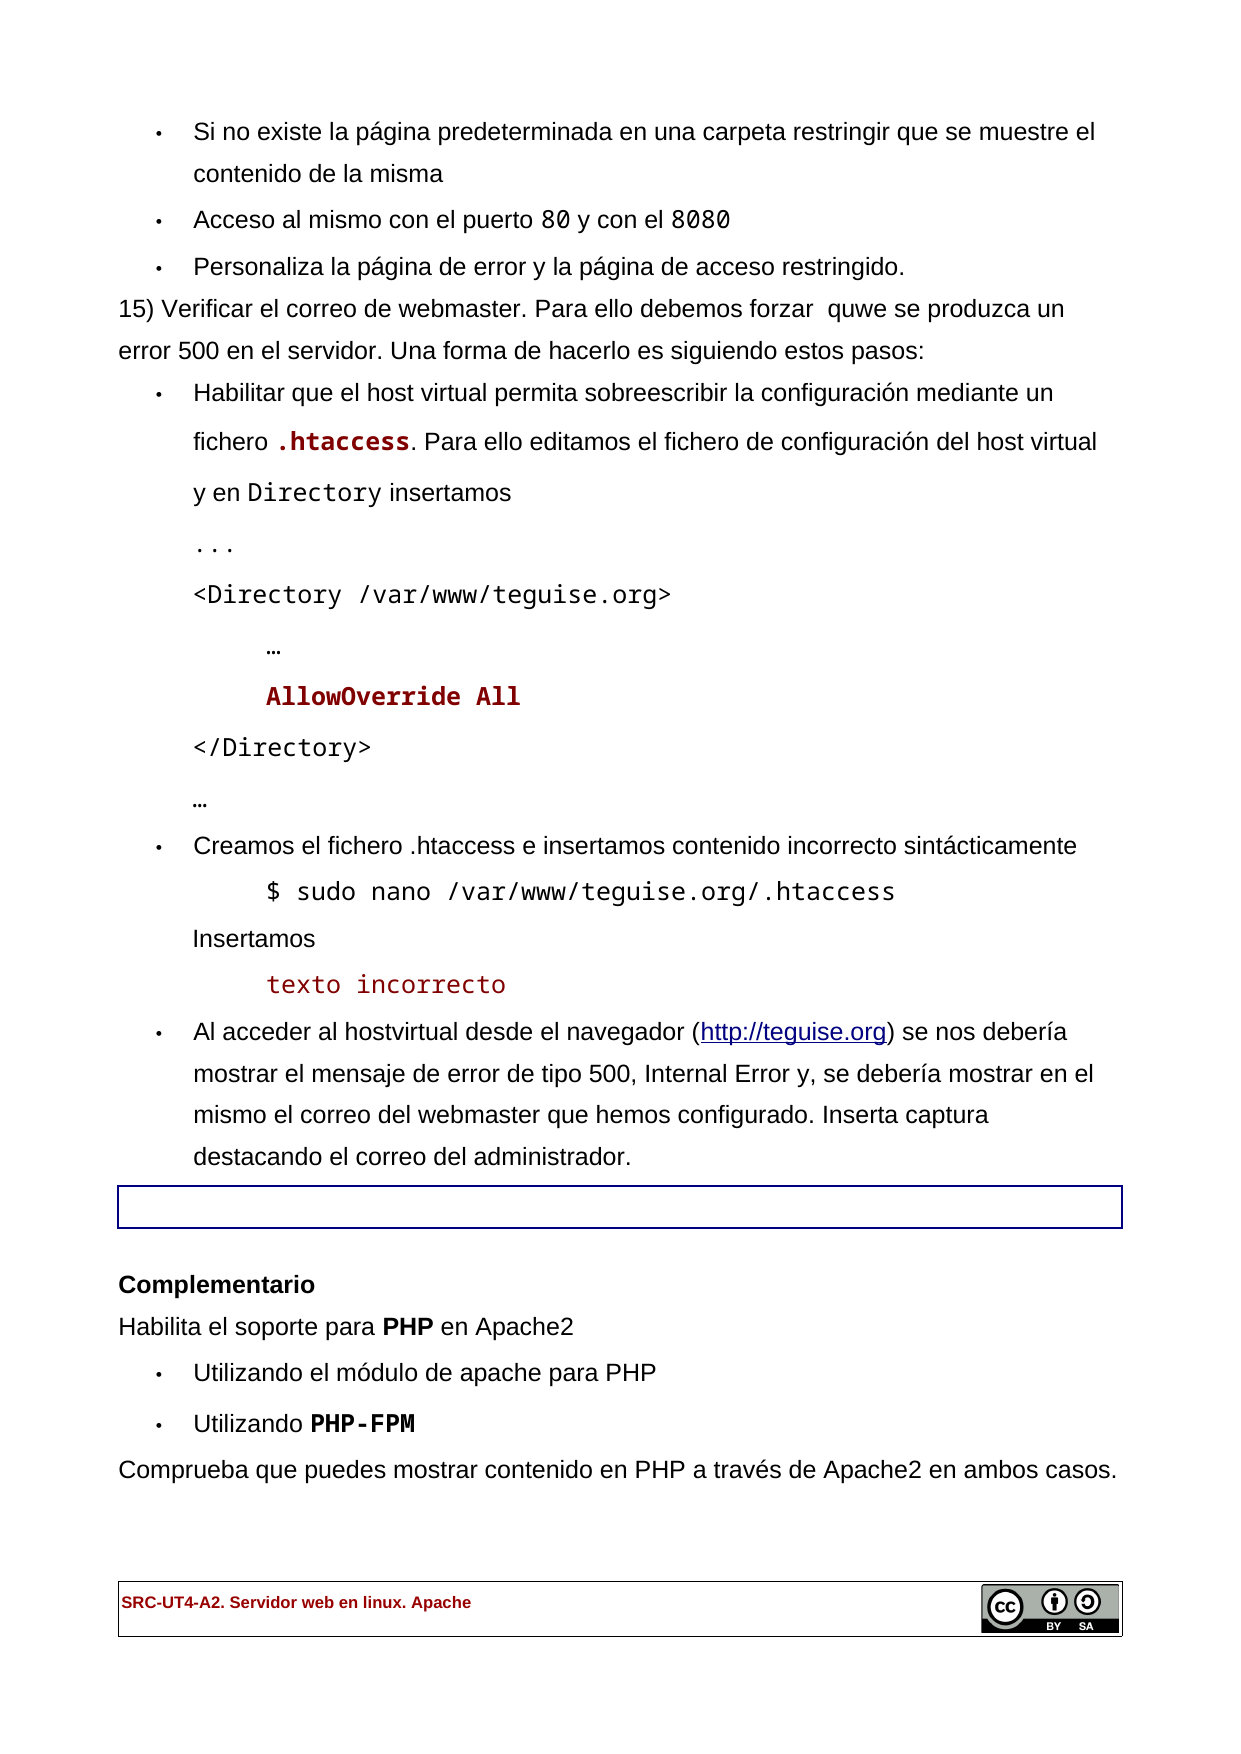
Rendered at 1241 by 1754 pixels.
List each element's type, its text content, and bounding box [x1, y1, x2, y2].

text </Directory> [192, 730, 1122, 764]
list Creamos el fichero .htaccess e insertamos contenido incorrecto sintácticamente [156, 832, 1122, 860]
list Si no existe la página predeterminada en una carpeta restringir que se muestre el contenido de la misma [156, 118, 1122, 188]
list Personaliza la página de error y la página de acceso restringido. [156, 253, 1122, 281]
text texto incorrecto [266, 967, 1122, 1001]
text Habilita el soporte para PHP en Apache2 [118, 1312, 1122, 1340]
text Comprueba que puedes mostrar contenido en PHP a través de Apache2 en ambos casos. [118, 1456, 1122, 1484]
text AllowOverride All [266, 679, 1122, 713]
text 15) Verificar el correo de webmaster. Para ello debemos forzar quwe se produzca un error 500 en el servidor. Una forma de hacerlo es siguiendo estos pasos: [118, 295, 1122, 364]
text ... [192, 526, 1122, 559]
text … [192, 781, 1122, 815]
list Utilizando el módulo de apache para PHP [156, 1354, 1122, 1388]
table_header [119, 1187, 1121, 1227]
text … [266, 628, 1122, 662]
text Complementario [118, 1271, 1122, 1298]
text <Directory /var/www/teguise.org> [192, 577, 1122, 611]
text Insertamos [192, 925, 1122, 953]
list Utilizando PHP-FPM [156, 1405, 1122, 1439]
list Habilitar que el host virtual permita sobreescribir la configuración mediante un fichero .htaccess. Para ello editamos el fichero de configuración del host virtual y en Directory insertamos [156, 378, 1122, 508]
list Acceso al mismo con el puerto 80 y con el 8080 [156, 202, 1122, 236]
list Al acceder al hostvirtual desde el navegador (http://teguise.org) se nos debería mostrar el mensaje de error de tipo 500, Internal Error y, se debería mostrar en el mismo el correo del webmaster que hemos configurado. Inserta captura destacando el correo del administrador. [156, 1018, 1122, 1171]
text $ sudo nano /var/www/teguise.org/.htaccess [266, 874, 1122, 908]
picture [981, 1584, 1119, 1633]
